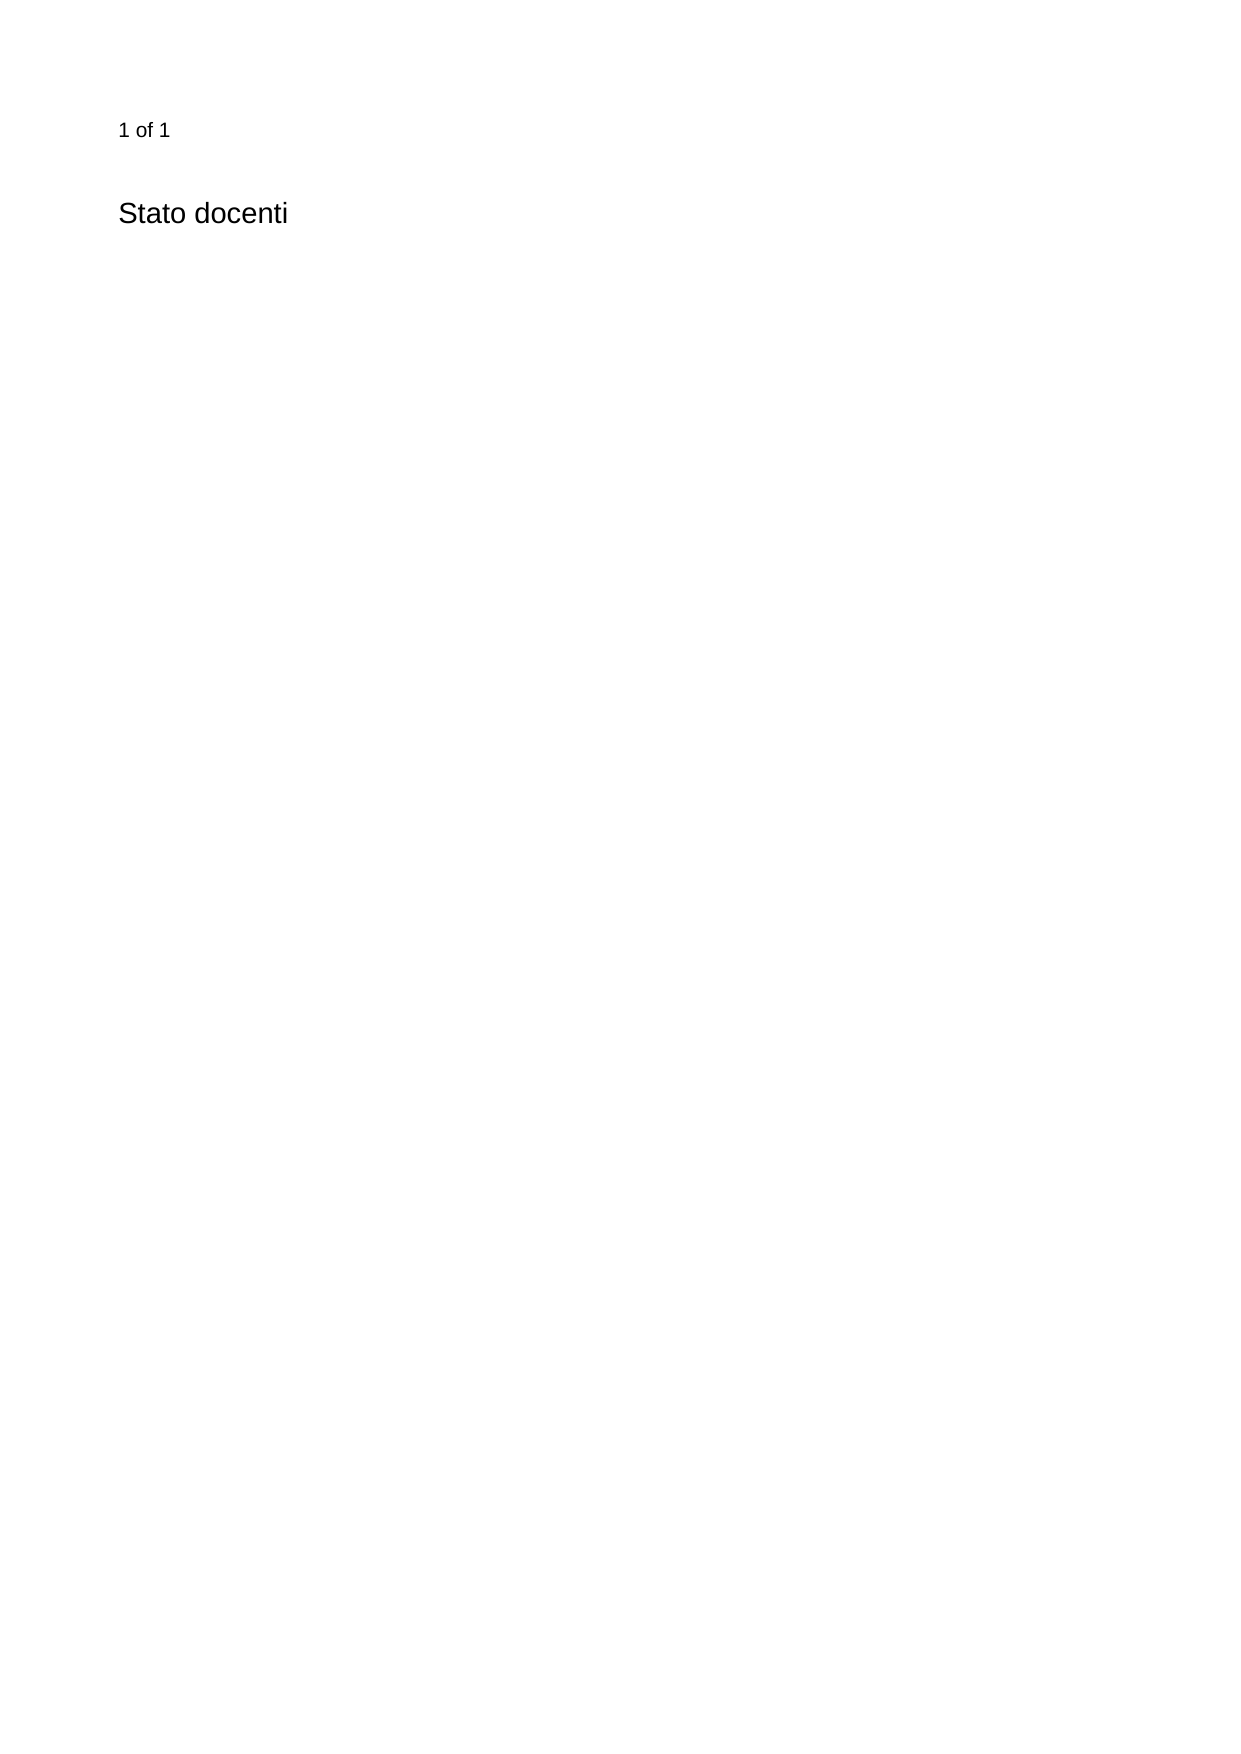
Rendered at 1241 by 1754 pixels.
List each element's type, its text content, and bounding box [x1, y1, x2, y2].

list <setLang('it_IT' or 'en_US')> [156, 243, 1122, 267]
subtitle Stato docenti [118, 197, 1122, 230]
